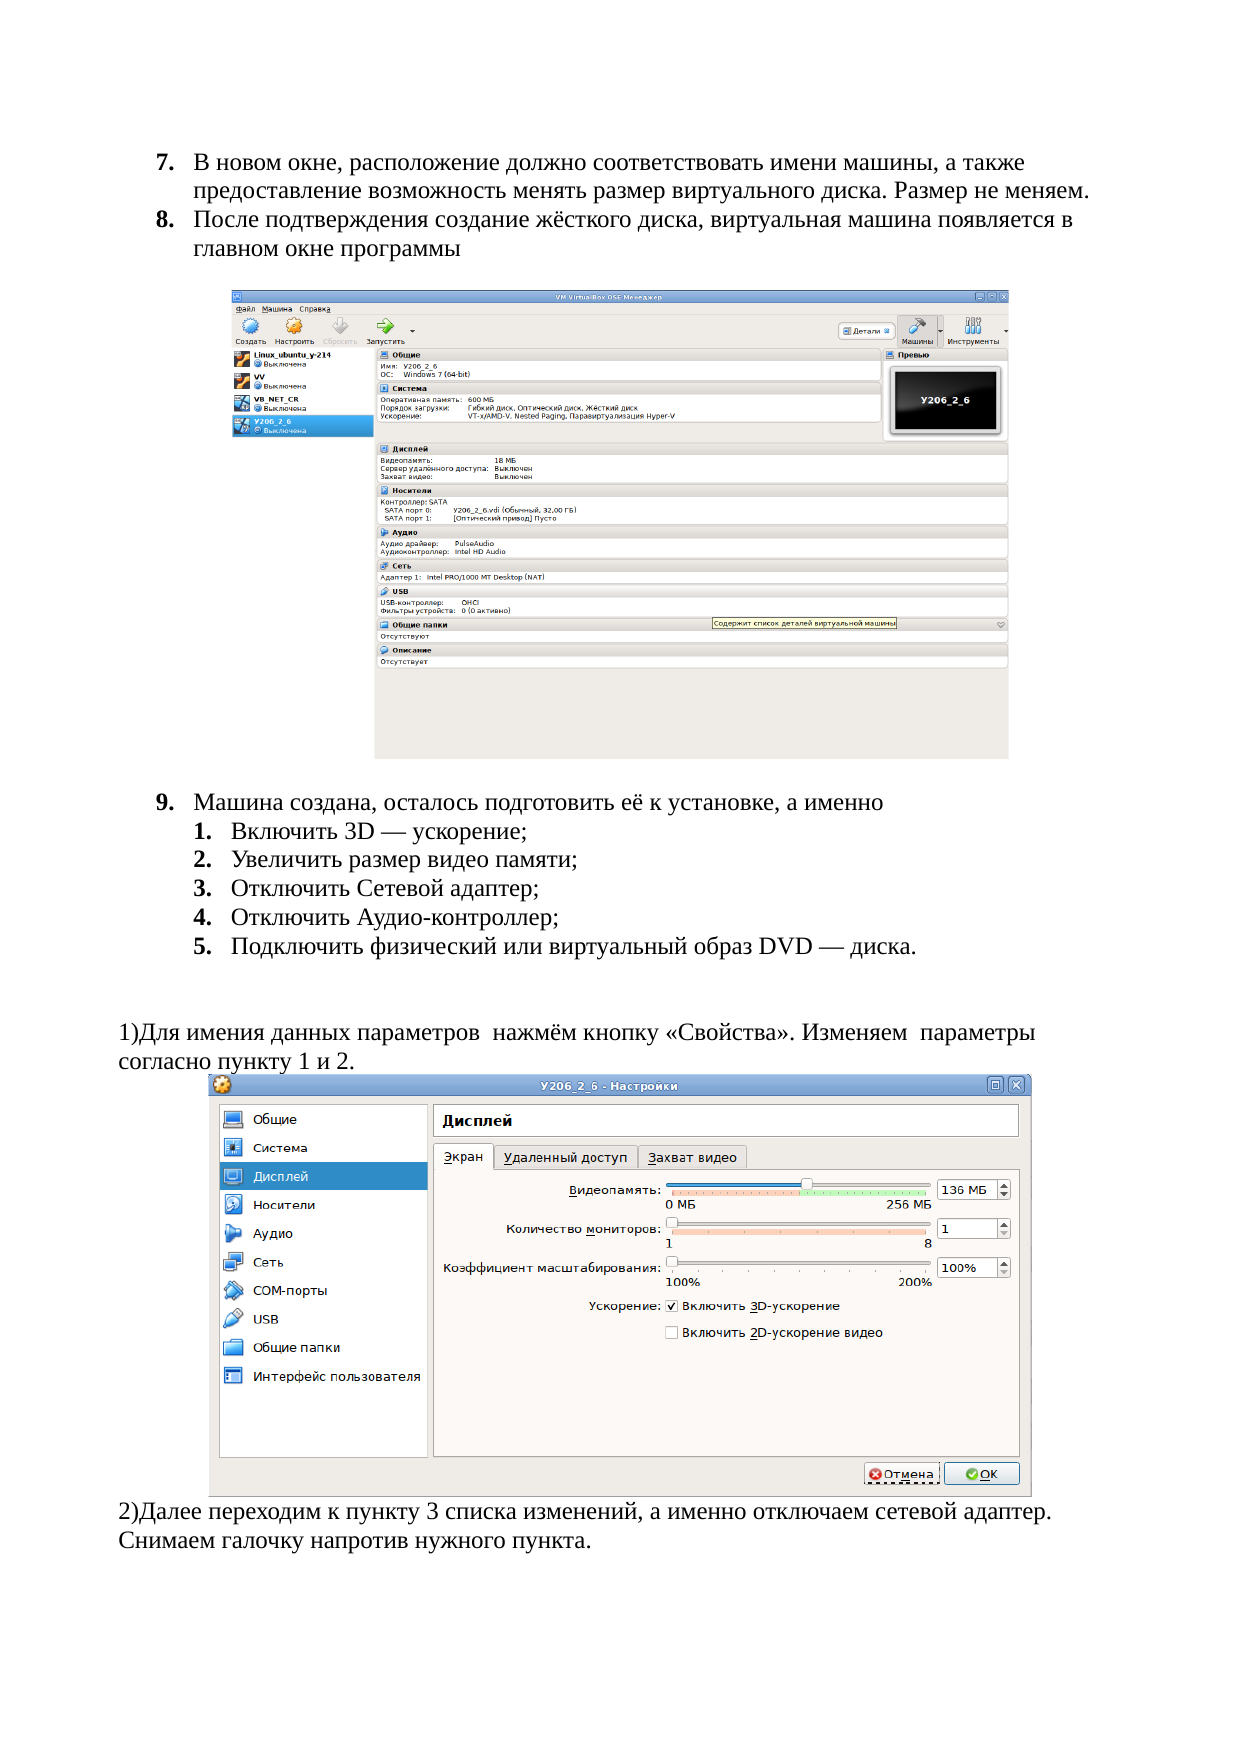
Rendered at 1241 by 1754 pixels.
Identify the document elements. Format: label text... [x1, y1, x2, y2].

list Машина создана, осталось подготовить её к установке, а именно [156, 787, 1122, 816]
list В новом окне, расположение должно соответствовать имени машины, а также предоставление возможность менять размер виртуального диска. Размер не меняем. [156, 147, 1122, 204]
text 1)Для имения данных параметров нажмём кнопку «Свойства». Изменяем параметры согласно пункту 1 и 2. [118, 1017, 1122, 1074]
list Увеличить размер видео памяти; [193, 844, 1122, 873]
picture [208, 1074, 1032, 1497]
text 2)Далее переходим к пункту 3 списка изменений, а именно отключаем сетевой адаптер. Снимаем галочку напротив нужного пункта. [118, 1074, 1122, 1554]
list После подтверждения создание жёсткого диска, виртуальная машина появляется в главном окне программы [156, 204, 1122, 262]
picture [231, 290, 1009, 759]
list Отключить Аудио-контроллер; [193, 902, 1122, 931]
list Подключить физический или виртуальный образ DVD — диска. [193, 931, 1122, 959]
list Включить 3D — ускорение; [193, 816, 1122, 844]
list Отключить Сетевой адаптер; [193, 873, 1122, 902]
